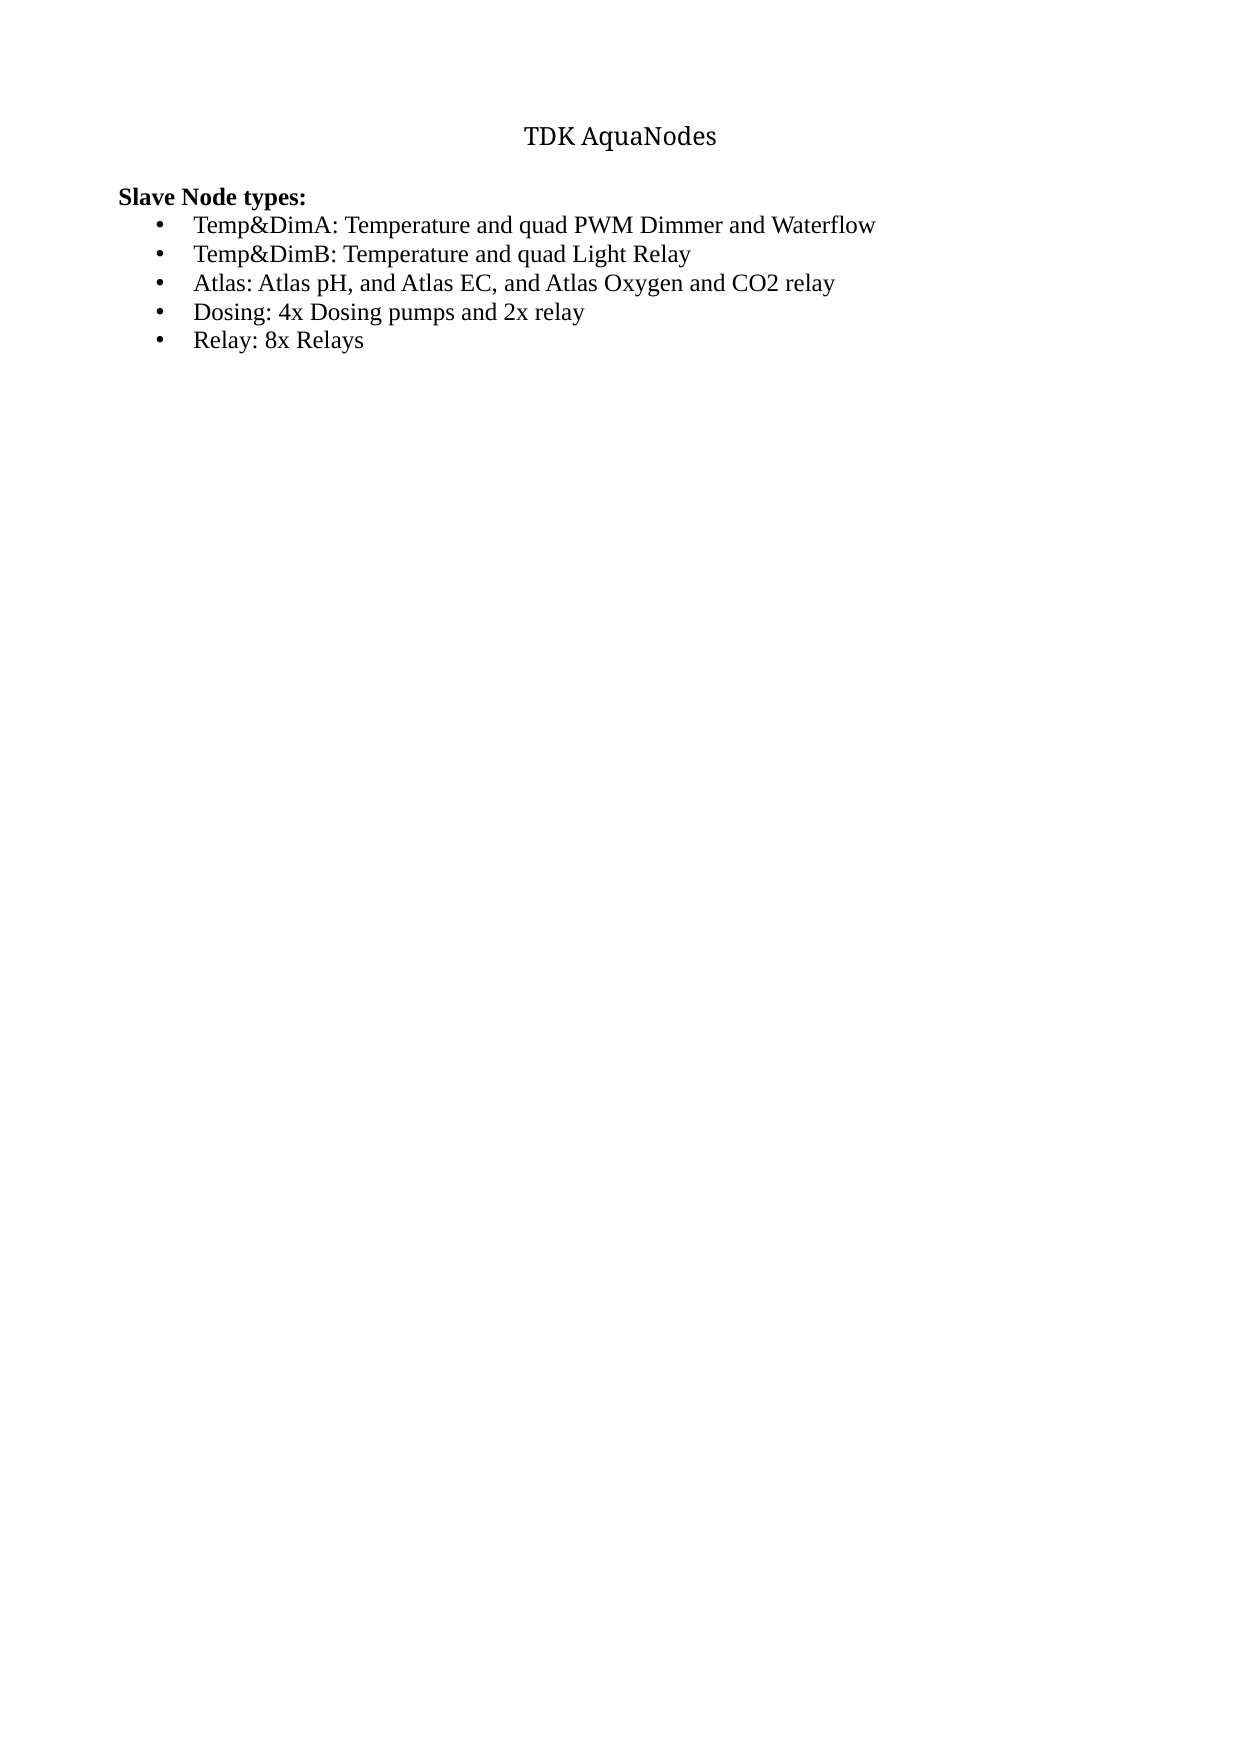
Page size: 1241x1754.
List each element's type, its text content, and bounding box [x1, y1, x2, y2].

list Dosing: 4x Dosing pumps and 2x relay [156, 297, 1122, 325]
list Temp&DimA: Temperature and quad PWM Dimmer and Waterflow [156, 210, 1122, 239]
list Temp&DimB: Temperature and quad Light Relay [156, 239, 1122, 268]
text Slave Node types: [118, 182, 1122, 210]
list Atlas: Atlas pH, and Atlas EC, and Atlas Oxygen and CO2 relay [156, 268, 1122, 297]
list Relay: 8x Relays [156, 325, 1122, 354]
